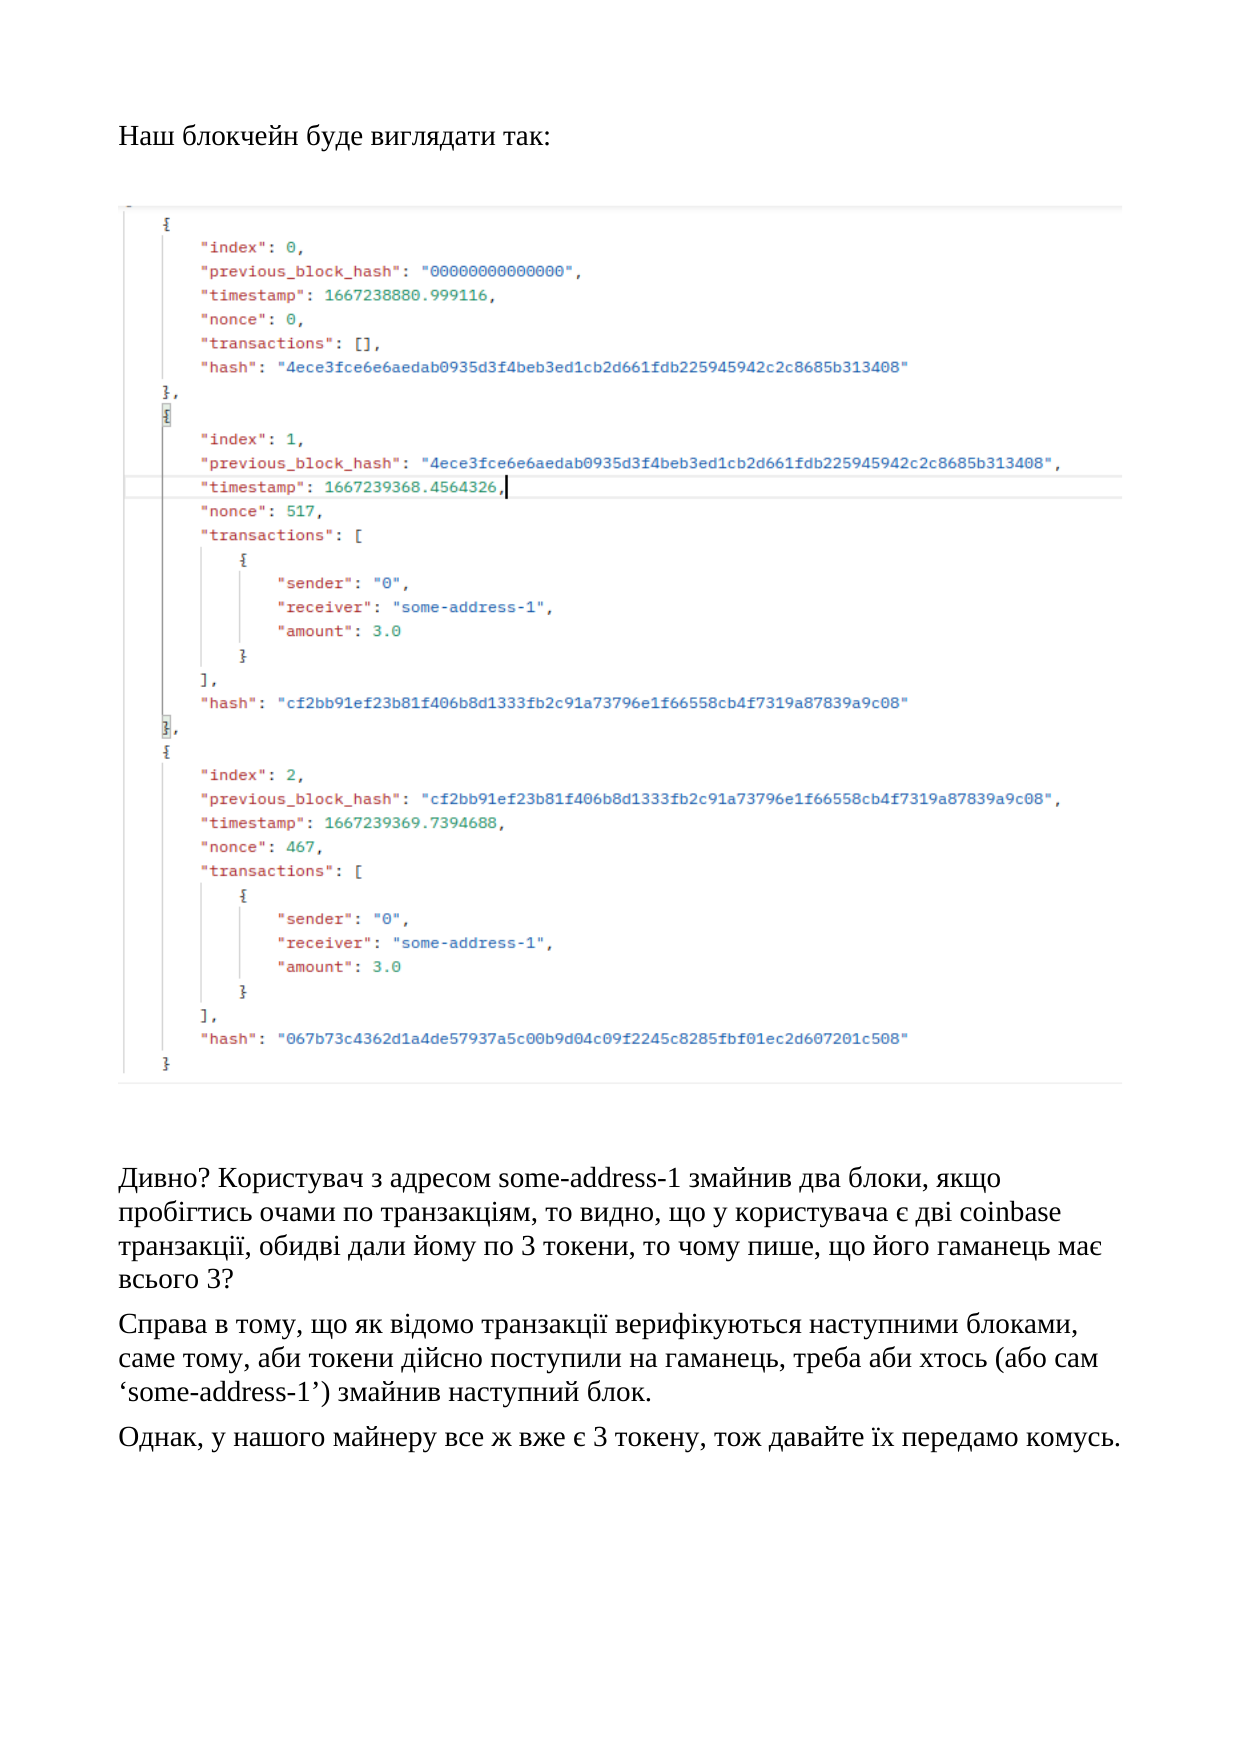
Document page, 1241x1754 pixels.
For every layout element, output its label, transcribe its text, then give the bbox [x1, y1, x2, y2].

text Справа в тому, що як відомо транзакції верифікуються наступними блоками, саме тому, аби токени дійсно поступили на гаманець, треба аби хтось (або сам ‘some-address-1’) змайнив наступний блок. [118, 1307, 1122, 1407]
text Наш блокчейн буде виглядати так: [118, 118, 1122, 152]
picture [118, 203, 1123, 1116]
text Однак, у нашого майнеру все ж вже є 3 токену, тож давайте їх передамо комусь. [118, 1419, 1122, 1453]
text Дивно? Користувач з адресом some-address-1 змайнив два блоки, якщо пробігтись очами по транзакціям, то видно, що у користувача є дві coinbase транзакції, обидві дали йому по 3 токени, то чому пише, що його гаманець має всього 3? [118, 1161, 1122, 1295]
